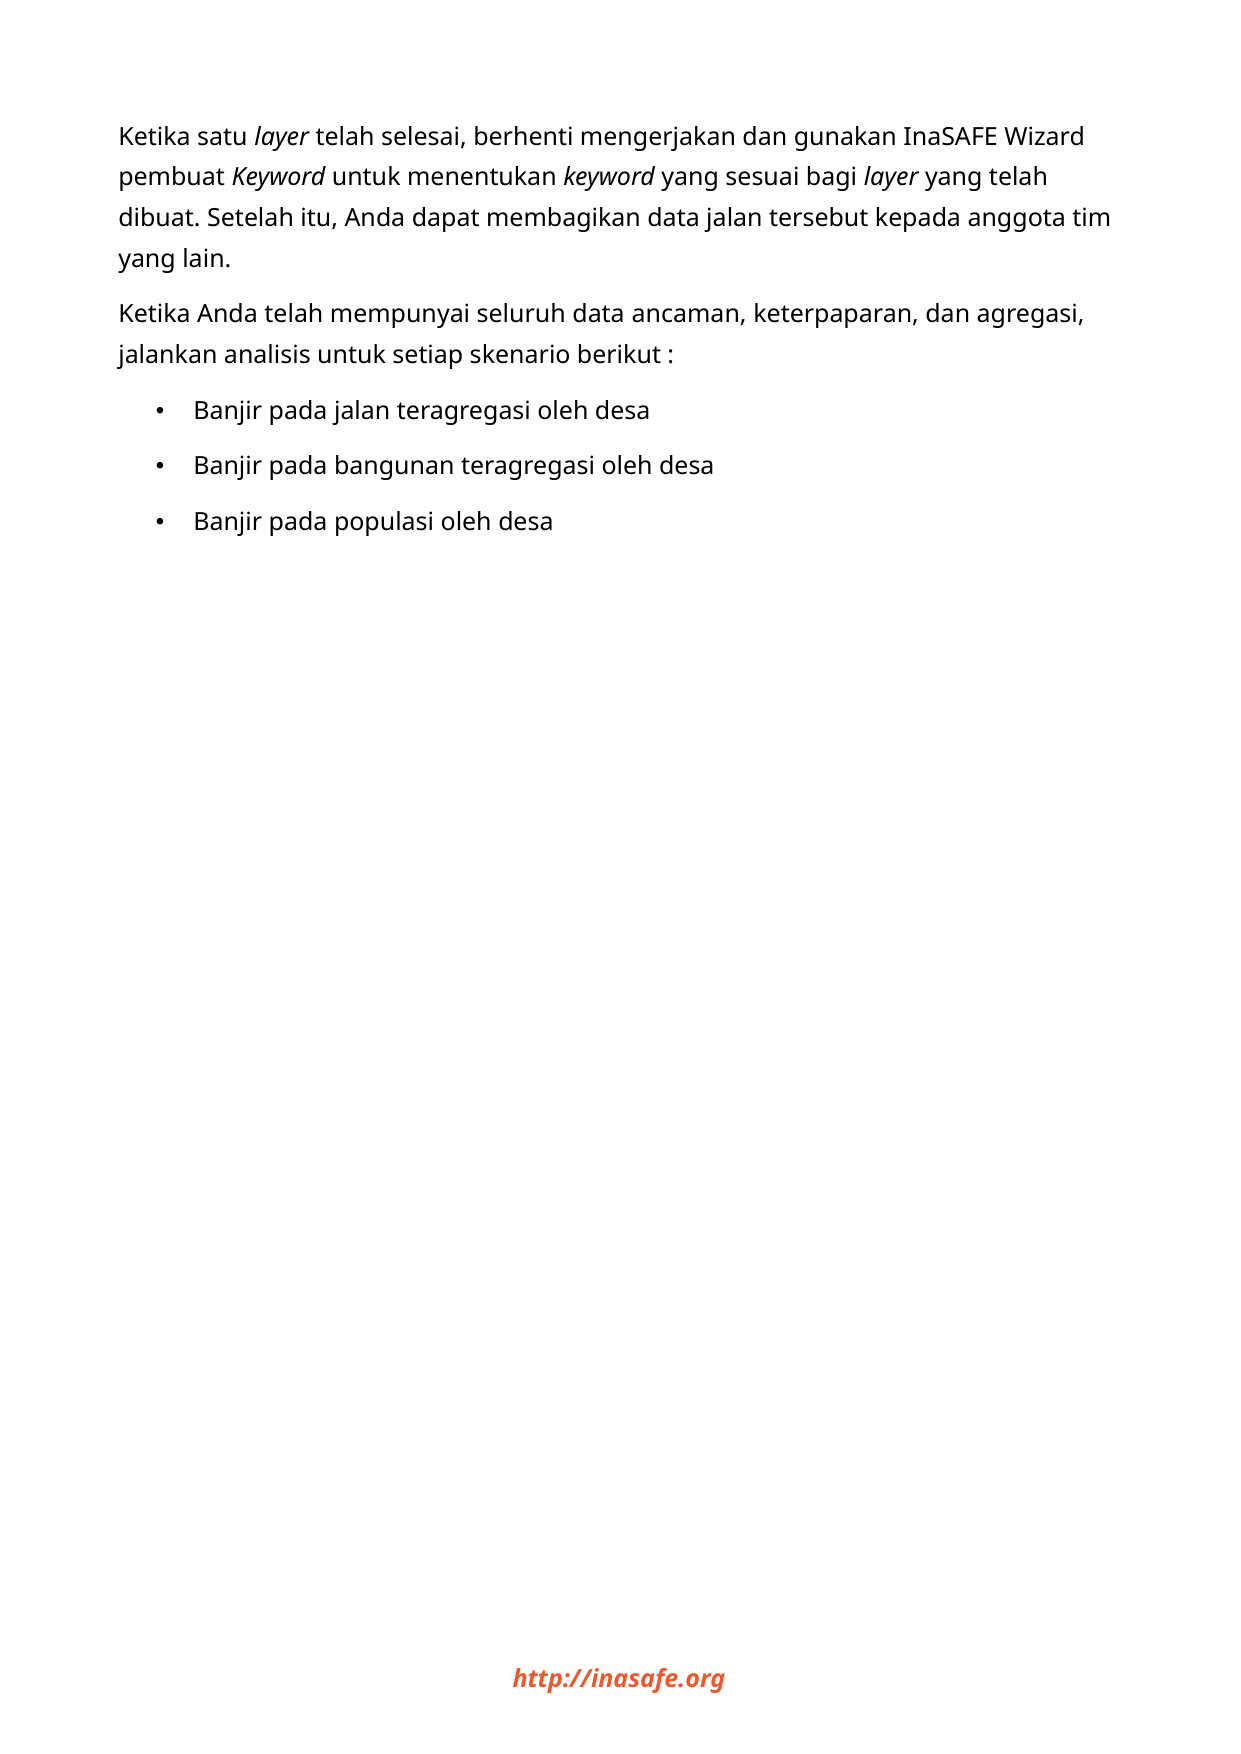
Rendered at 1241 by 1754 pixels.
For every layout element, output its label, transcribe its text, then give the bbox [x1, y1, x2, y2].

text Ketika Anda telah mempunyai seluruh data ancaman, keterpaparan, dan agregasi, jalankan analisis untuk setiap skenario berikut : [118, 296, 1122, 371]
list Banjir pada populasi oleh desa [156, 503, 1122, 537]
text Ketika satu layer telah selesai, berhenti mengerjakan dan gunakan InaSAFE Wizard pembuat Keyword untuk menentukan keyword yang sesuai bagi layer yang telah dibuat. Setelah itu, Anda dapat membagikan data jalan tersebut kepada anggota tim yang lain. [118, 118, 1122, 275]
list Banjir pada jalan teragregasi oleh desa [156, 392, 1122, 426]
list Banjir pada bangunan teragregasi oleh desa [156, 448, 1122, 482]
